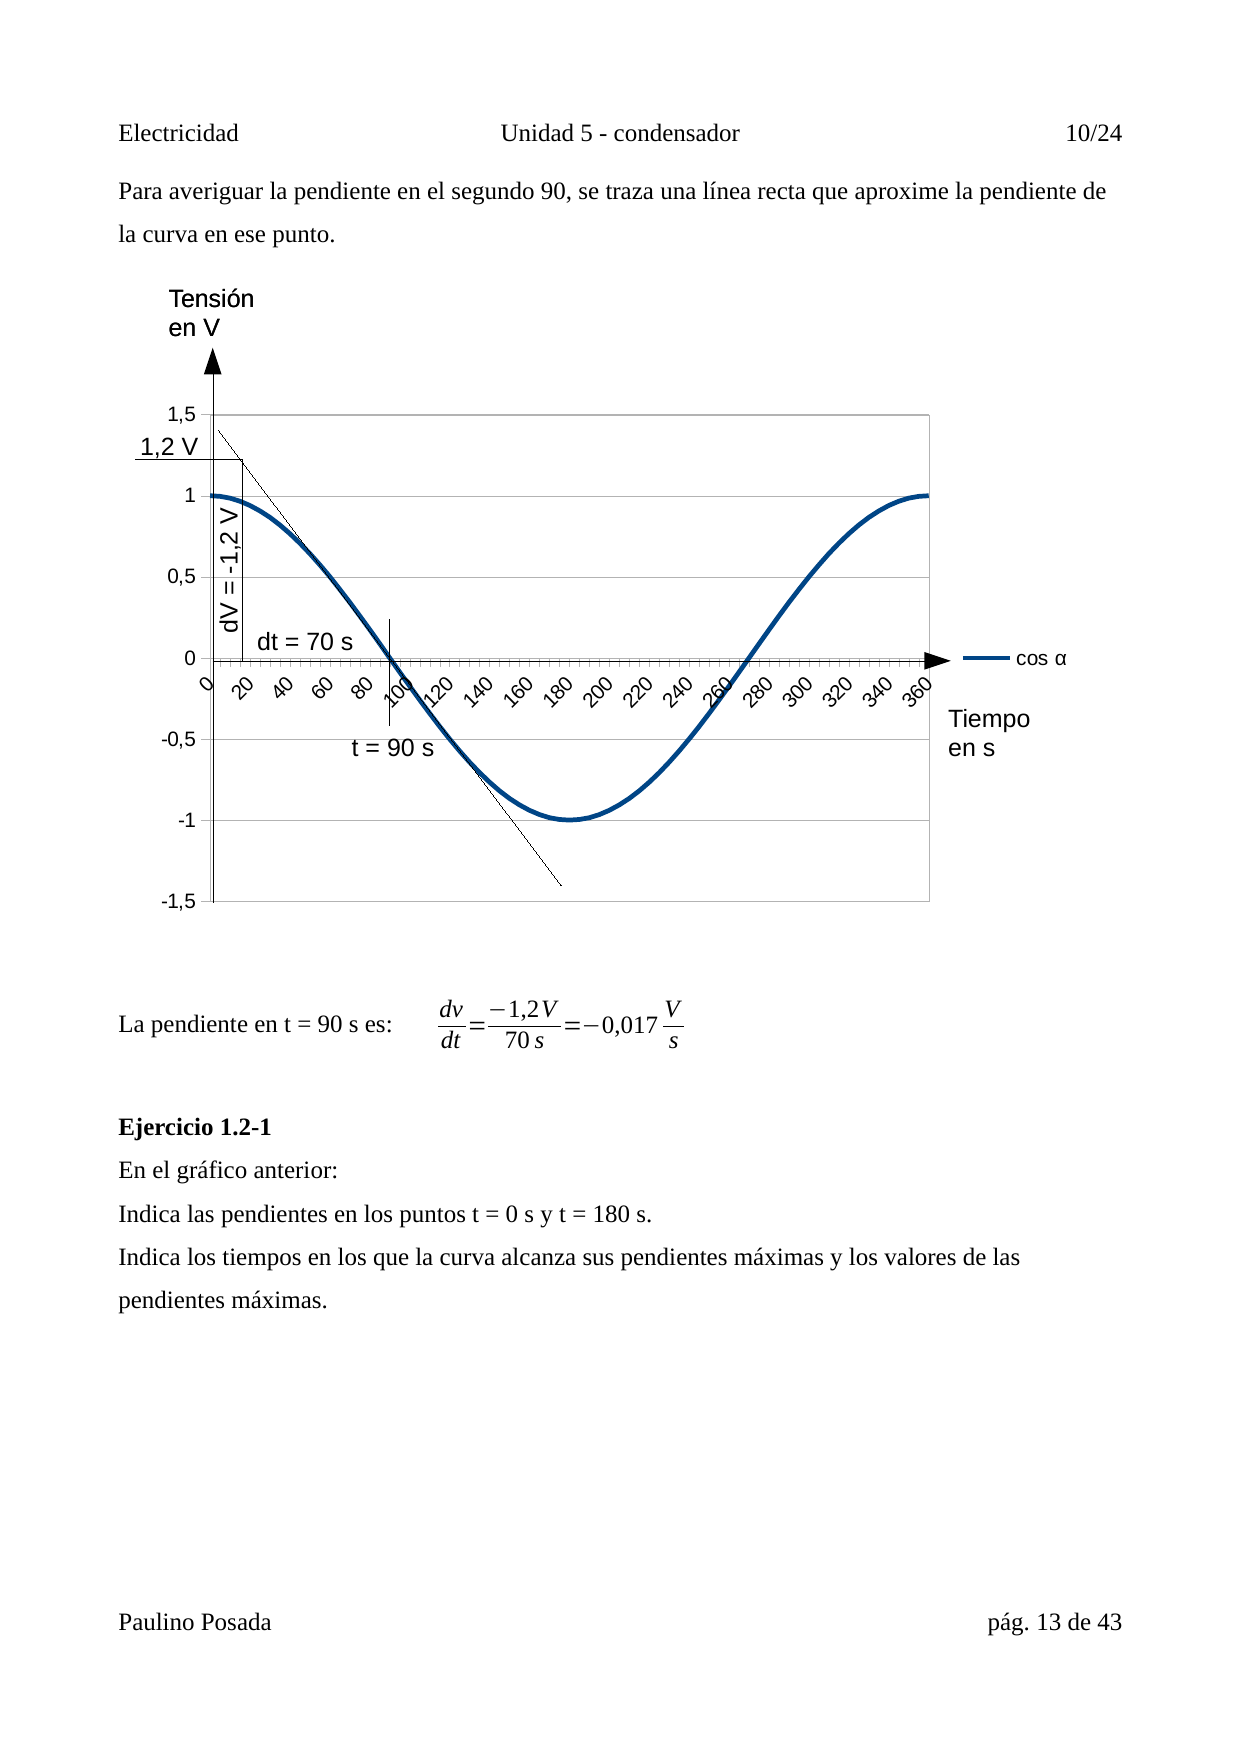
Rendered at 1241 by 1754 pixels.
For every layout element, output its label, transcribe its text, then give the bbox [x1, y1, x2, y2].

text En el gráfico anterior: [118, 1156, 1122, 1184]
text Para averiguar la pendiente en el segundo 90, se traza una línea recta que aproxime la pendiente de la curva en ese punto. [118, 176, 1122, 248]
text La pendiente en t = 90 s es: [118, 996, 1122, 1055]
text Ejercicio 1.2-1 [118, 1112, 1122, 1141]
text Indica los tiempos en los que la curva alcanza sus pendientes máximas y los valores de las pendientes máximas. [118, 1242, 1122, 1314]
text Indica las pendientes en los puntos t = 0 s y t = 180 s. [118, 1199, 1122, 1227]
